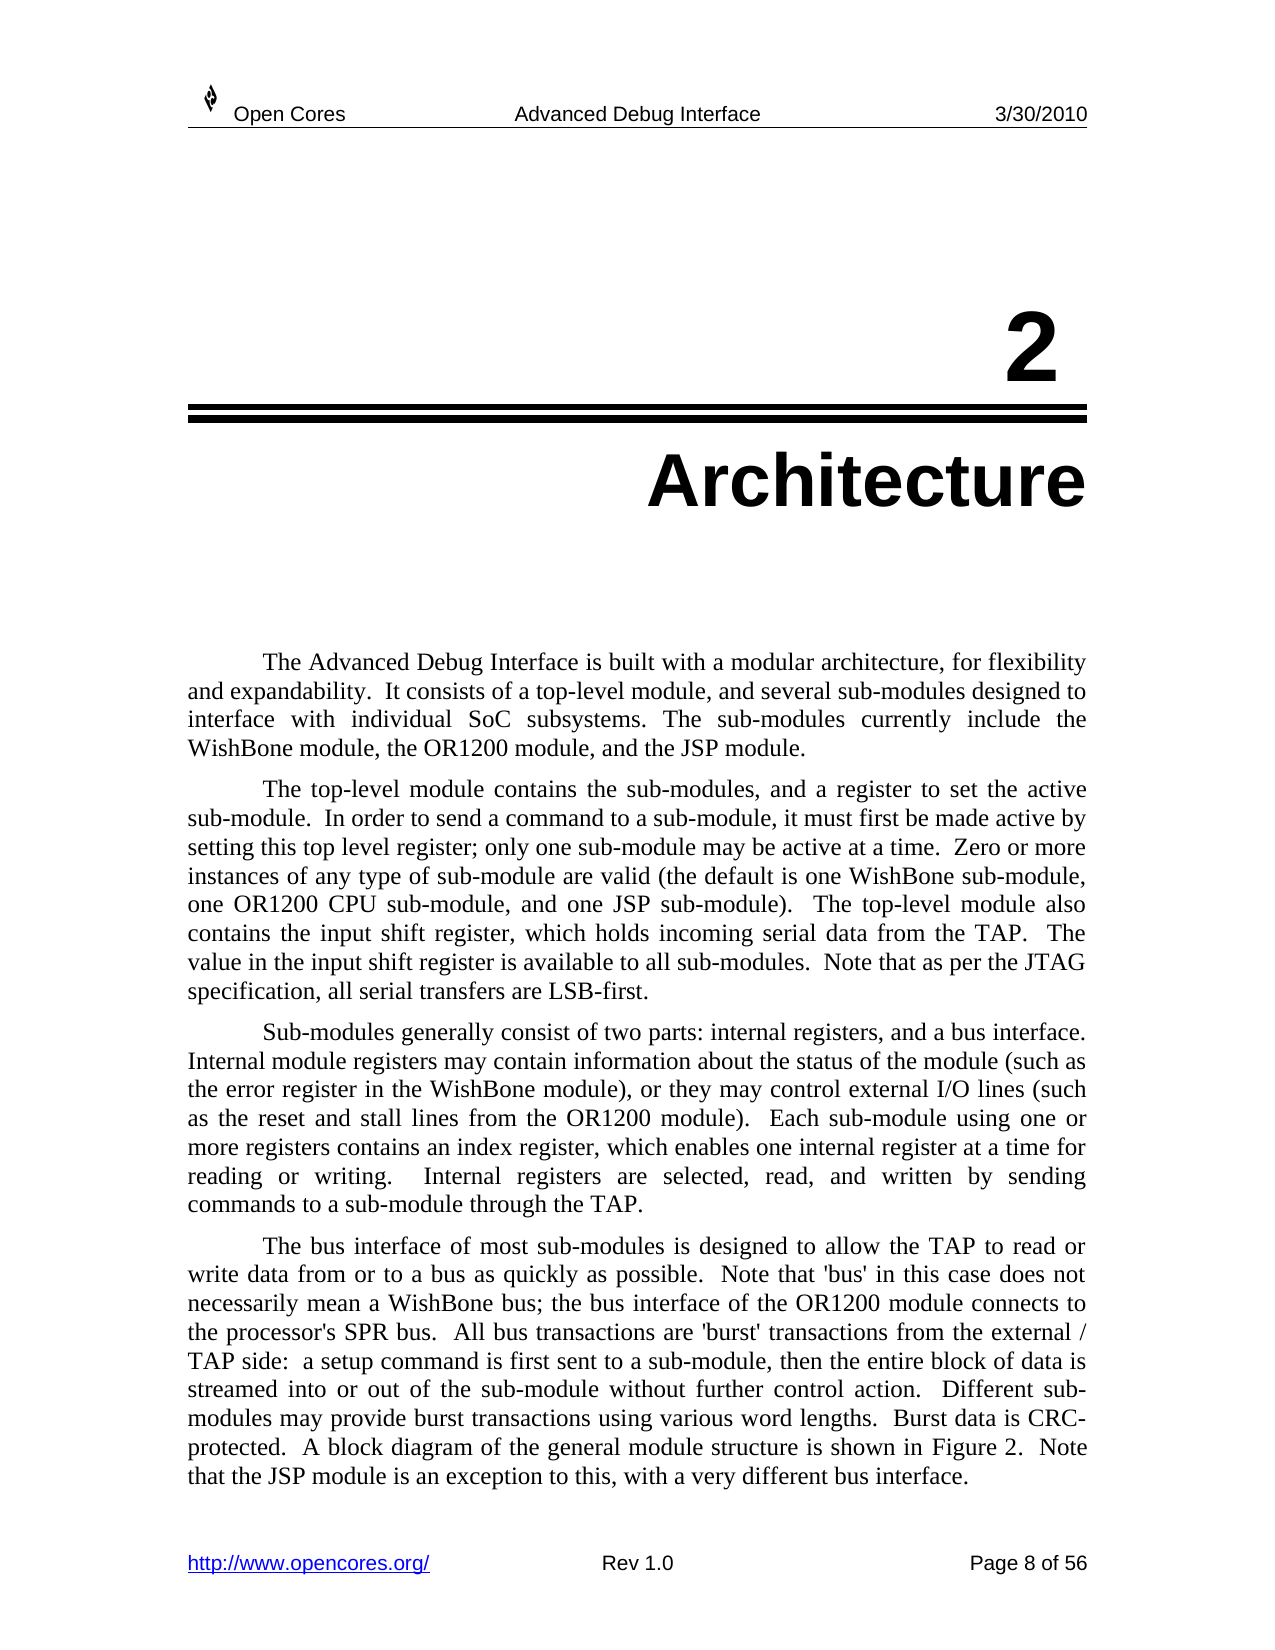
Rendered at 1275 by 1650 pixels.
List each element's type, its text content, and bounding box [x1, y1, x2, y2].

text The Advanced Debug Interface is built with a modular architecture, for flexibility and expandability. It consists of a top-level module, and several sub-modules designed to interface with individual SoC subsystems. The sub-modules currently include the WishBone module, the OR1200 module, and the JSP module. [187, 647, 1087, 762]
subtitle Architecture [187, 436, 1087, 522]
text Sub-modules generally consist of two parts: internal registers, and a bus interface. Internal module registers may contain information about the status of the module (such as the error register in the WishBone module), or they may control external I/O lines (such as the reset and stall lines from the OR1200 module). Each sub-module using one or more registers contains an index register, which enables one internal register at a time for reading or writing. Internal registers are selected, read, and written by sending commands to a sub-module through the TAP. [187, 1017, 1087, 1218]
text The top-level module contains the sub-modules, and a register to set the active sub-module. In order to send a command to a sub-module, it must first be made active by setting this top level register; only one sub-module may be active at a time. Zero or more instances of any type of sub-module are valid (the default is one WishBone sub-module, one OR1200 CPU sub-module, and one JSP sub-module). The top-level module also contains the input shift register, which holds incoming serial data from the TAP. The value in the input shift register is available to all sub-modules. Note that as per the JTAG specification, all serial transfers are LSB-first. [187, 774, 1087, 1004]
text The bus interface of most sub-modules is designed to allow the TAP to read or write data from or to a bus as quickly as possible. Note that 'bus' in this case does not necessarily mean a WishBone bus; the bus interface of the OR1200 module connects to the processor's SPR bus. All bus transactions are 'burst' transactions from the external / TAP side: a setup command is first sent to a sub-module, then the entire block of data is streamed into or out of the sub-module without further control action. Different sub-modules may provide burst transactions using various word lengths. Burst data is CRC-protected. A block diagram of the general module structure is shown in Figure 2. Note that the JSP module is an exception to this, with a very different bus interface. [187, 1231, 1087, 1489]
